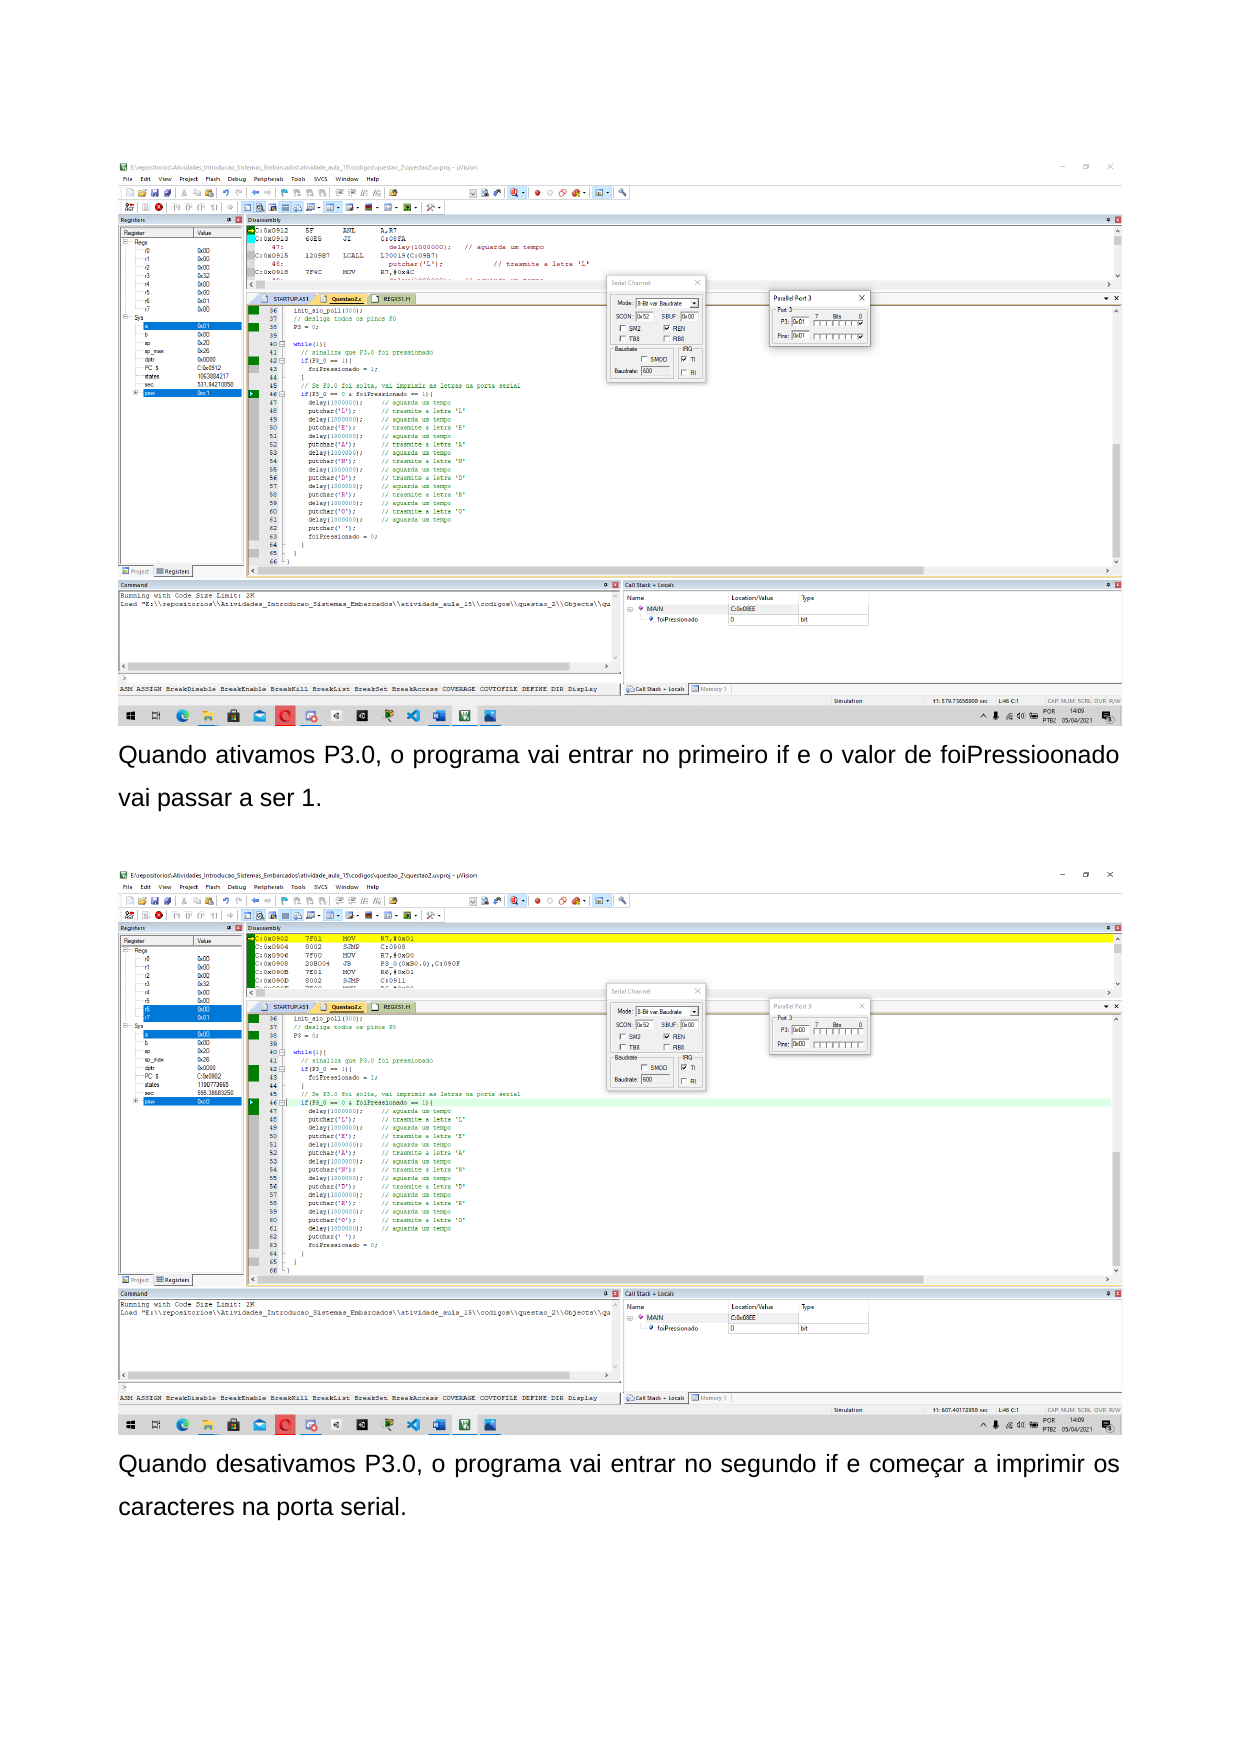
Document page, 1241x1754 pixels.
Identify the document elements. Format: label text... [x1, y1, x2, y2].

text Quando ativamos P3.0, o programa vai entrar no primeiro if e o valor de foiPressioonado vai passar a ser 1. [118, 740, 1122, 812]
text Quando desativamos P3.0, o programa vai entrar no segundo if e começar a imprimir os caracteres na porta serial. [118, 1449, 1122, 1521]
